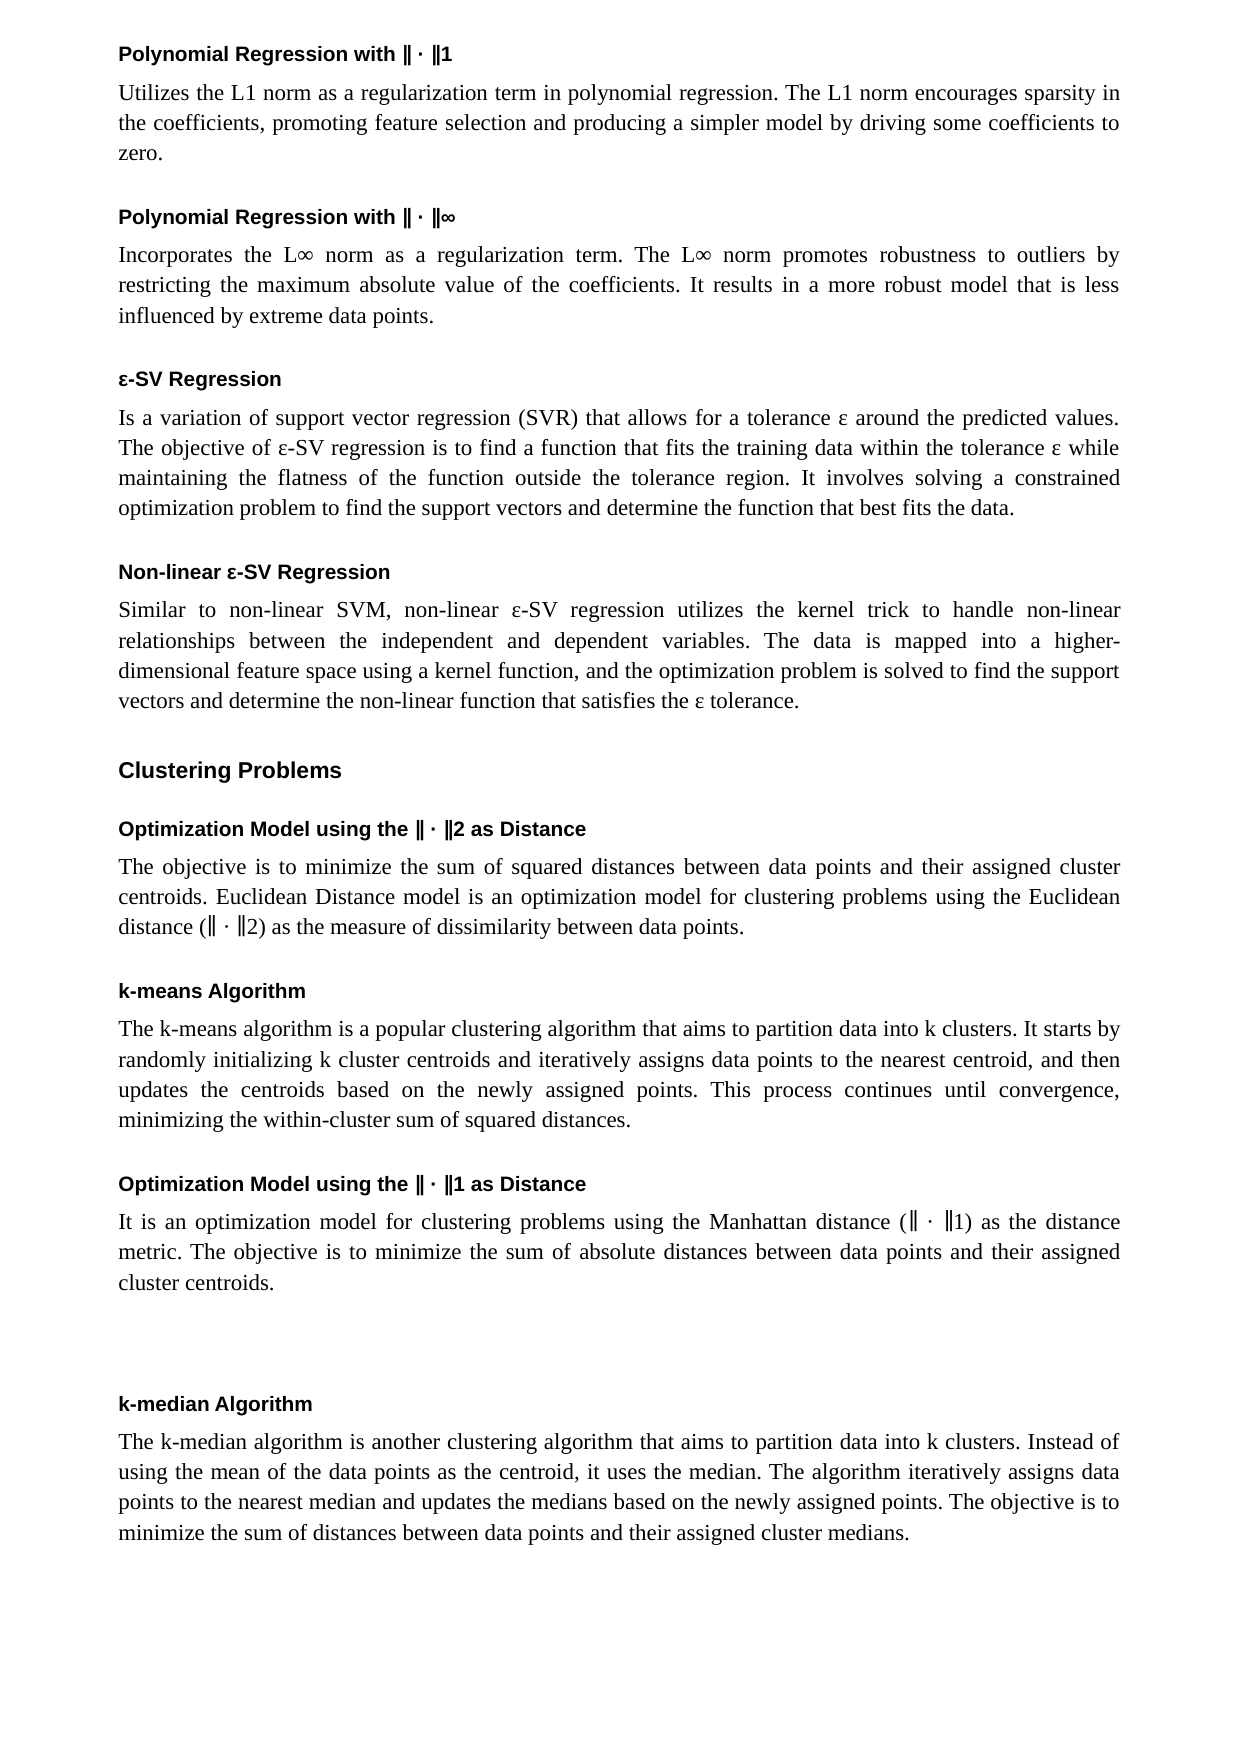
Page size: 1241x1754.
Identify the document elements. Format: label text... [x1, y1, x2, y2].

subtitle Polynomial Regression with ∥ · ∥∞ [118, 205, 1122, 229]
subtitle Polynomial Regression with ∥ · ∥1 [118, 42, 1122, 66]
text Incorporates the L∞ norm as a regularization term. The L∞ norm promotes robustness to outliers by restricting the maximum absolute value of the coefficients. It results in a more robust model that is less influenced by extreme data points. [118, 241, 1122, 328]
subtitle Non-linear ε-SV Regression [118, 560, 1122, 584]
text Is a variation of support vector regression (SVR) that allows for a tolerance ε around the predicted values. The objective of ε-SV regression is to find a function that fits the training data within the tolerance ε while maintaining the flatness of the function outside the tolerance region. It involves solving a constrained optimization problem to find the support vectors and determine the function that best fits the data. [118, 404, 1122, 521]
text The k-means algorithm is a popular clustering algorithm that aims to partition data into k clusters. It starts by randomly initializing k cluster centroids and iteratively assigns data points to the nearest centroid, and then updates the centroids based on the newly assigned points. This process continues until convergence, minimizing the within-cluster sum of squared distances. [118, 1016, 1122, 1132]
subtitle Clustering Problems [118, 757, 1122, 783]
subtitle Optimization Model using the ∥ · ∥2 as Distance [118, 817, 1122, 841]
subtitle Optimization Model using the ∥ · ∥1 as Distance [118, 1172, 1122, 1196]
text Utilizes the L1 norm as a regularization term in polynomial regression. The L1 norm encourages sparsity in the coefficients, promoting feature selection and producing a simpler model by driving some coefficients to zero. [118, 79, 1122, 166]
text Similar to non-linear SVM, non-linear ε-SV regression utilizes the kernel trick to handle non-linear relationships between the independent and dependent variables. The data is mapped into a higher-dimensional feature space using a kernel function, and the optimization problem is solved to find the support vectors and determine the non-linear function that satisfies the ε tolerance. [118, 596, 1122, 713]
text The k-median algorithm is another clustering algorithm that aims to partition data into k clusters. Instead of using the mean of the data points as the centroid, it uses the median. The algorithm iteratively assigns data points to the nearest median and updates the medians based on the newly assigned points. The objective is to minimize the sum of distances between data points and their assigned cluster medians. [118, 1428, 1122, 1545]
text It is an optimization model for clustering problems using the Manhattan distance (∥ · ∥1) as the distance metric. The objective is to minimize the sum of absolute distances between data points and their assigned cluster centroids. [118, 1208, 1122, 1295]
subtitle k-median Algorithm [118, 1392, 1122, 1416]
subtitle ε-SV Regression [118, 367, 1122, 391]
text The objective is to minimize the sum of squared distances between data points and their assigned cluster centroids. Euclidean Distance model is an optimization model for clustering problems using the Euclidean distance (∥ · ∥2) as the measure of dissimilarity between data points. [118, 853, 1122, 940]
subtitle k-means Algorithm [118, 979, 1122, 1003]
